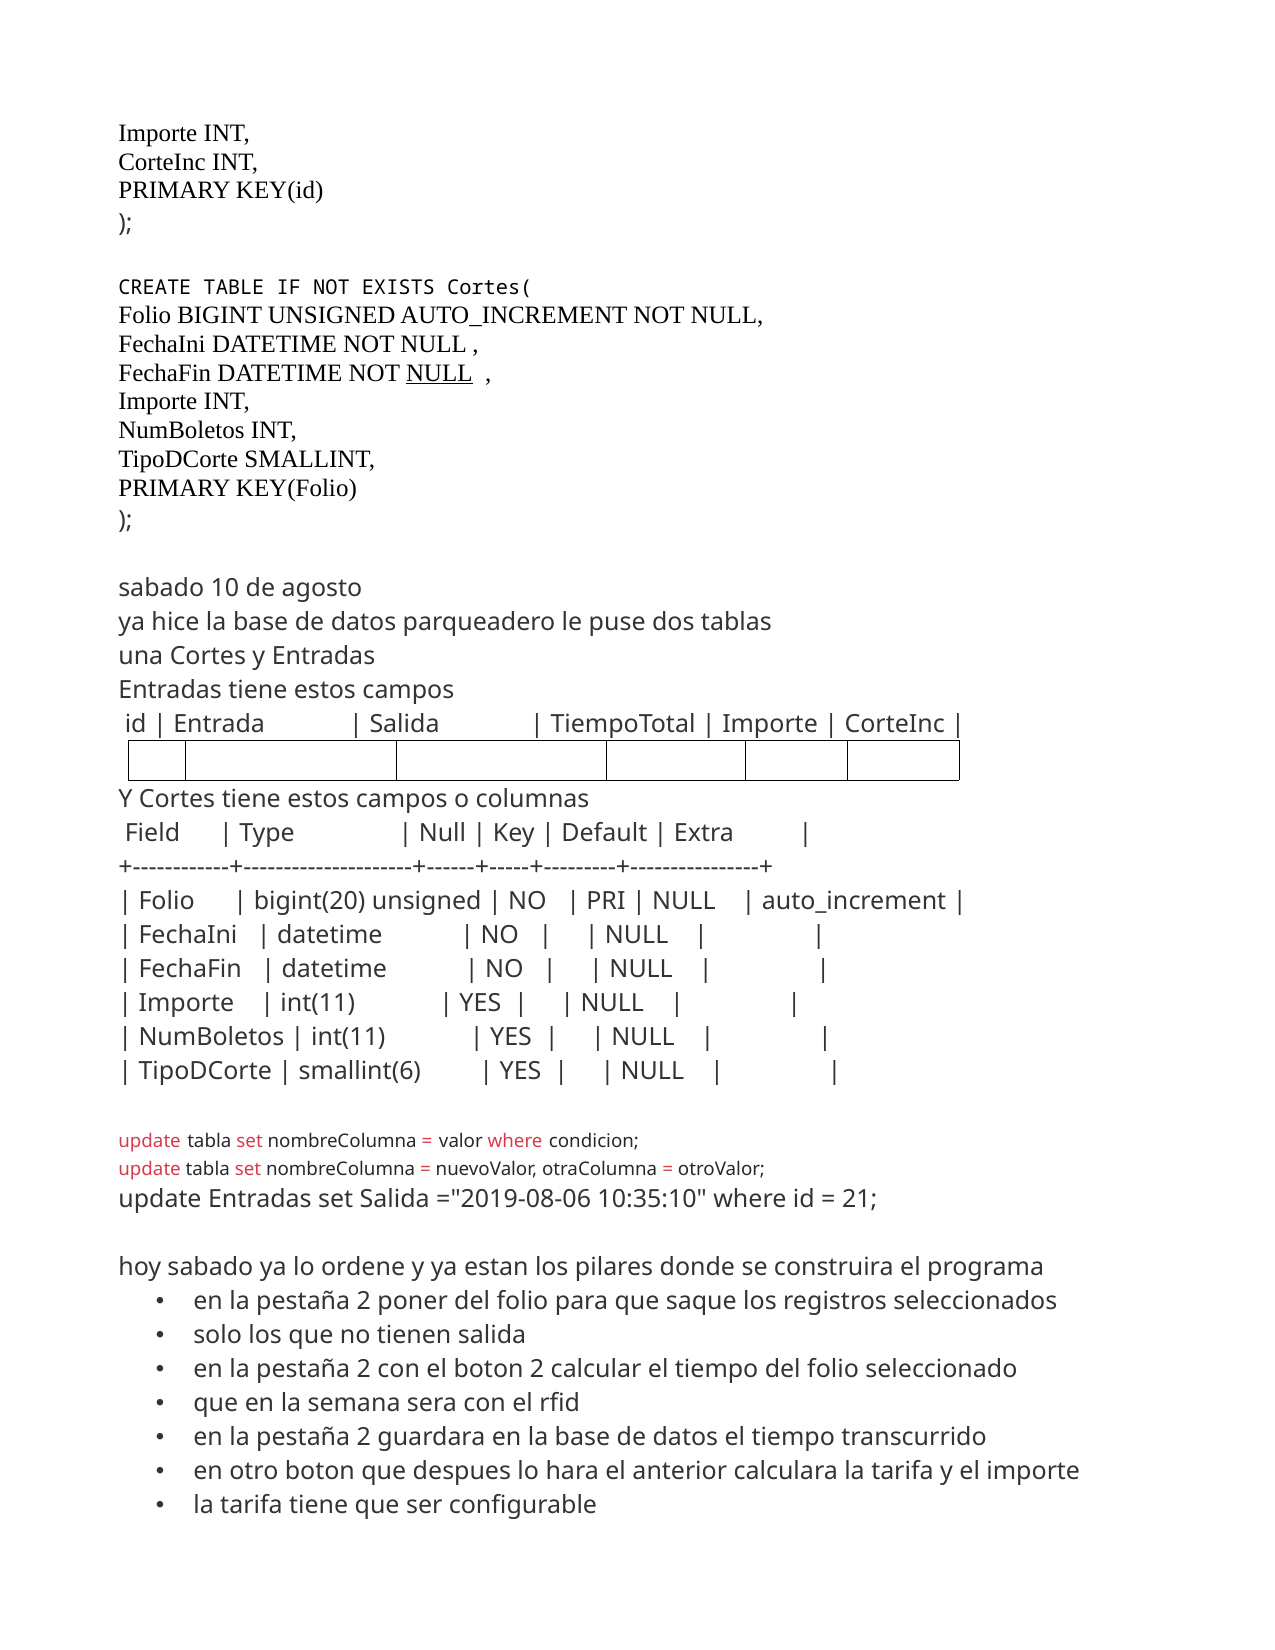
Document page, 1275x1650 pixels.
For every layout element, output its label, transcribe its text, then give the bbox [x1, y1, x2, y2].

text FechaFin DATETIME NOT NULL , [118, 358, 1157, 386]
text Y Cortes tiene estos campos o columnas [118, 780, 1157, 814]
table_header [186, 741, 396, 780]
list en otro boton que despues lo hara el anterior calculara la tarifa y el importe [156, 1453, 1157, 1487]
text | FechaIni | datetime | NO | | NULL | | [118, 917, 1157, 951]
text Field | Type | Null | Key | Default | Extra | [118, 814, 1157, 848]
text PRIMARY KEY(Folio) [118, 473, 1157, 501]
list en la pestaña 2 guardara en la base de datos el tiempo transcurrido [156, 1419, 1157, 1453]
text | NumBoletos | int(11) | YES | | NULL | | [118, 1019, 1157, 1053]
text Importe INT, [118, 386, 1157, 415]
text update tabla set nombreColumna = nuevoValor, otraColumna = otroValor; [118, 1155, 1157, 1181]
text ); [118, 501, 1157, 536]
text | Folio | bigint(20) unsigned | NO | PRI | NULL | auto_increment | [118, 882, 1157, 917]
text Importe INT, [118, 118, 1157, 147]
list en la pestaña 2 poner del folio para que saque los registros seleccionados [156, 1283, 1157, 1317]
table_header [848, 741, 959, 780]
text id | Entrada | Salida | TiempoTotal | Importe | CorteInc | [118, 706, 1157, 740]
text una Cortes y Entradas [118, 638, 1157, 672]
text | FechaFin | datetime | NO | | NULL | | [118, 951, 1157, 985]
table_header [129, 741, 185, 780]
list la tarifa tiene que ser configurable [156, 1487, 1157, 1521]
text update tabla set nombreColumna = valor where condicion; [118, 1121, 1157, 1155]
table_header [607, 741, 745, 780]
text FechaIni DATETIME NOT NULL , [118, 329, 1157, 358]
text Entradas tiene estos campos [118, 672, 1157, 706]
list en la pestaña 2 con el boton 2 calcular el tiempo del folio seleccionado [156, 1351, 1157, 1385]
text ); [118, 204, 1157, 238]
text update Entradas set Salida ="2019-08-06 10:35:10" where id = 21; [118, 1181, 1157, 1214]
text CorteInc INT, [118, 147, 1157, 176]
table_header [397, 741, 606, 780]
text sabado 10 de agosto [118, 569, 1157, 604]
list que en la semana sera con el rfid [156, 1385, 1157, 1419]
list solo los que no tienen salida [156, 1317, 1157, 1351]
text | Importe | int(11) | YES | | NULL | | [118, 985, 1157, 1019]
table_header [746, 741, 847, 780]
text NumBoletos INT, [118, 415, 1157, 444]
text CREATE TABLE IF NOT EXISTS Cortes( [118, 272, 1157, 300]
text TipoDCorte SMALLINT, [118, 444, 1157, 473]
text PRIMARY KEY(id) [118, 176, 1157, 204]
text +------------+---------------------+------+-----+---------+----------------+ [118, 848, 1157, 882]
text ya hice la base de datos parqueadero le puse dos tablas [118, 604, 1157, 638]
text Folio BIGINT UNSIGNED AUTO_INCREMENT NOT NULL, [118, 300, 1157, 329]
text | TipoDCorte | smallint(6) | YES | | NULL | | [118, 1053, 1157, 1087]
text hoy sabado ya lo ordene y ya estan los pilares donde se construira el programa [118, 1249, 1157, 1283]
